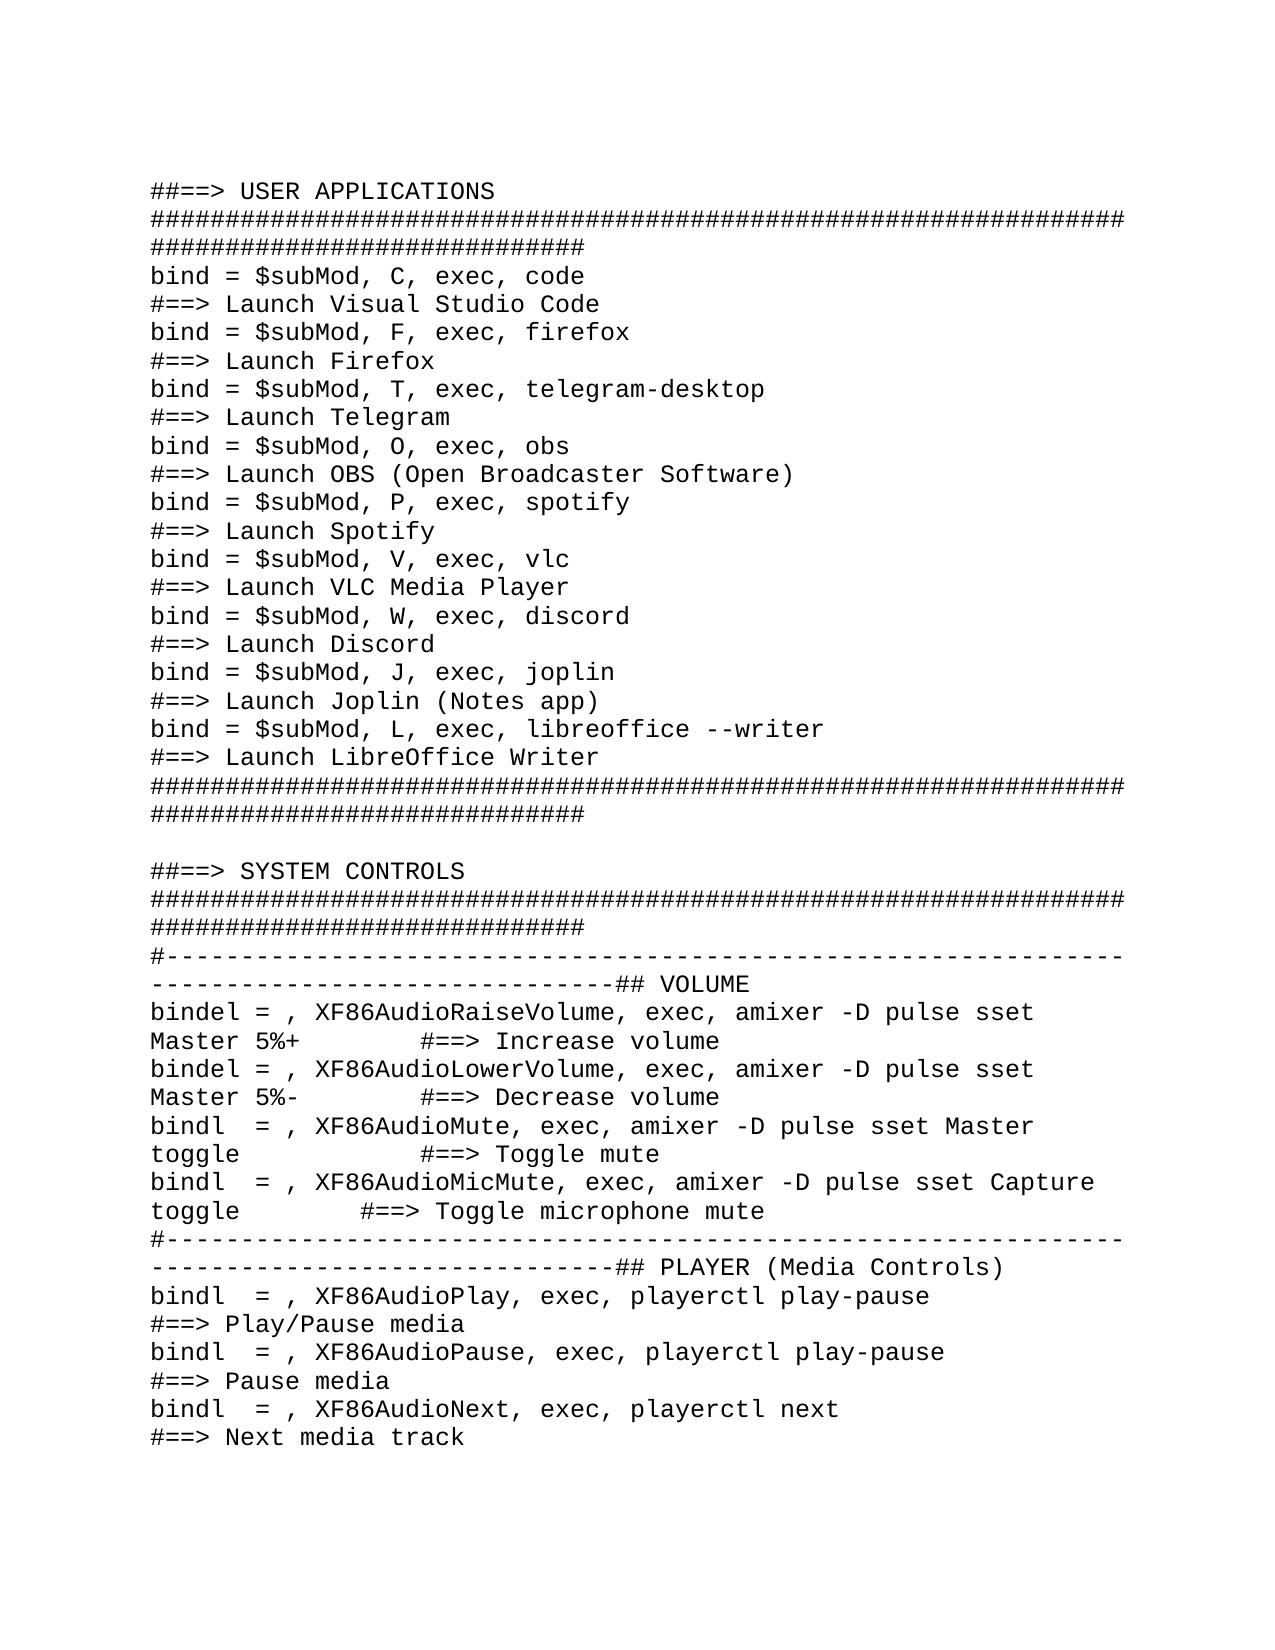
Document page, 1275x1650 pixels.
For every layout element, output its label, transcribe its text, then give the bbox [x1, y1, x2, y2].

text bindl = , XF86AudioMute, exec, amixer -D pulse sset Master toggle #==> Toggle mute [150, 1113, 1125, 1170]
text ############################################################################################## [150, 207, 1125, 263]
text bindel = , XF86AudioRaiseVolume, exec, amixer -D pulse sset Master 5%+ #==> Increase volume [150, 1000, 1125, 1057]
text bindl = , XF86AudioNext, exec, playerctl next #==> Next media track [150, 1397, 1125, 1453]
text bind = $subMod, C, exec, code #==> Launch Visual Studio Code [150, 263, 1125, 320]
text bindl = , XF86AudioPlay, exec, playerctl play-pause #==> Play/Pause media [150, 1283, 1125, 1340]
text bind = $subMod, L, exec, libreoffice --writer #==> Launch LibreOffice Writer [150, 717, 1125, 773]
text bind = $subMod, J, exec, joplin #==> Launch Joplin (Notes app) [150, 660, 1125, 717]
text #-----------------------------------------------------------------------------------------------## VOLUME [150, 943, 1125, 1000]
text bind = $subMod, V, exec, vlc #==> Launch VLC Media Player [150, 547, 1125, 603]
text ##==> USER APPLICATIONS [150, 178, 1125, 207]
text #-----------------------------------------------------------------------------------------------## PLAYER (Media Controls) [150, 1227, 1125, 1283]
text bindel = , XF86AudioLowerVolume, exec, amixer -D pulse sset Master 5%- #==> Decrease volume [150, 1057, 1125, 1113]
text ############################################################################################## [150, 887, 1125, 943]
text ##==> SYSTEM CONTROLS [150, 858, 1125, 887]
text bindl = , XF86AudioMicMute, exec, amixer -D pulse sset Capture toggle #==> Toggle microphone mute [150, 1170, 1125, 1227]
text ############################################################################################## [150, 773, 1125, 830]
text bind = $subMod, O, exec, obs #==> Launch OBS (Open Broadcaster Software) [150, 433, 1125, 490]
text bind = $subMod, W, exec, discord #==> Launch Discord [150, 603, 1125, 660]
text bind = $subMod, F, exec, firefox #==> Launch Firefox [150, 320, 1125, 377]
text bind = $subMod, T, exec, telegram-desktop #==> Launch Telegram [150, 377, 1125, 433]
text bindl = , XF86AudioPause, exec, playerctl play-pause #==> Pause media [150, 1340, 1125, 1397]
text bind = $subMod, P, exec, spotify #==> Launch Spotify [150, 490, 1125, 547]
